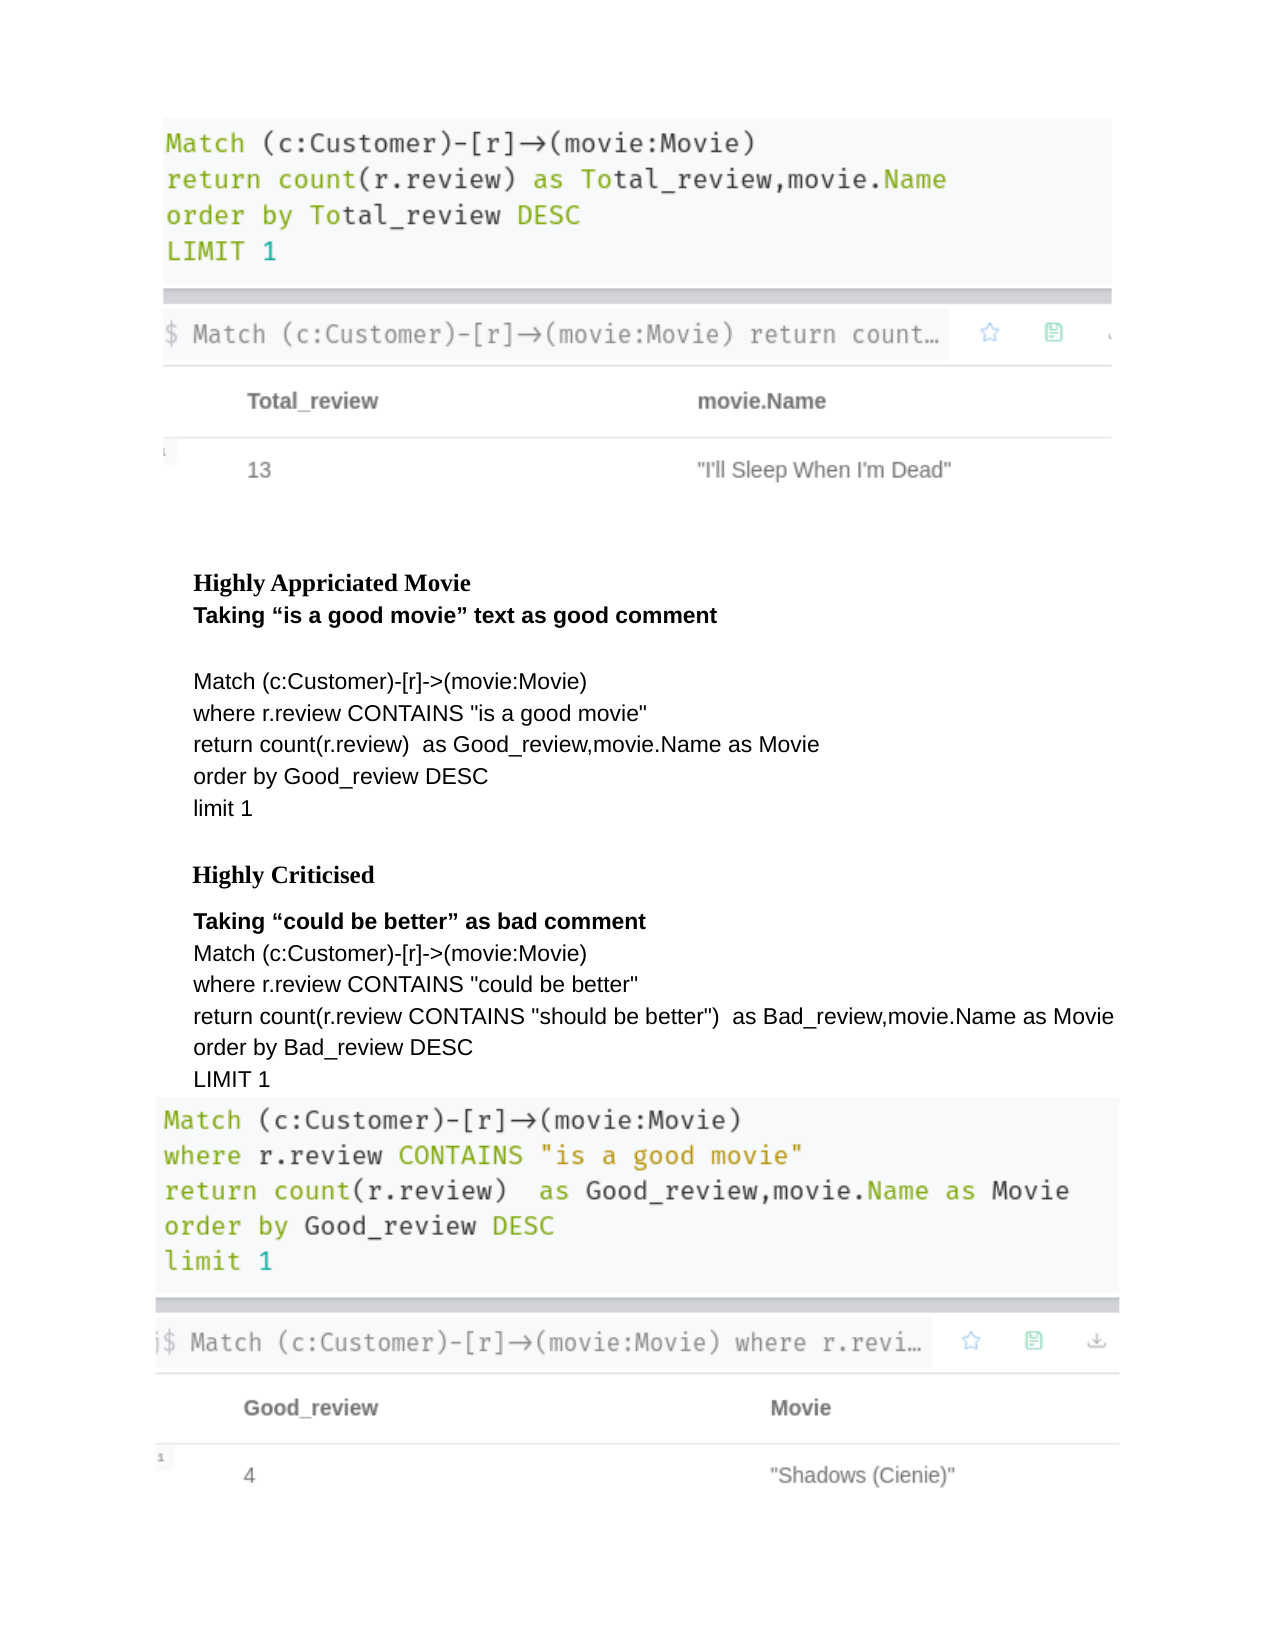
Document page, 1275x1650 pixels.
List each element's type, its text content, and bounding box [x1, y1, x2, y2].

text order by Good_review DESC [193, 763, 1157, 789]
text LIMIT 1 [193, 1066, 1157, 1092]
picture [155, 1097, 1120, 1526]
text where r.review CONTAINS "could be better" [193, 971, 1157, 998]
text Highly Criticised [118, 861, 1157, 889]
text Match (c:Customer)-[r]->(movie:Movie) [193, 940, 1157, 966]
text limit 1 [193, 794, 1157, 821]
text Match (c:Customer)-[r]->(movie:Movie) [193, 668, 1157, 694]
picture [163, 118, 1112, 528]
text return count(r.review) as Good_review,movie.Name as Movie [193, 731, 1157, 758]
text order by Bad_review DESC [193, 1034, 1157, 1061]
text where r.review CONTAINS "is a good movie" [193, 700, 1157, 726]
text return count(r.review CONTAINS "should be better") as Bad_review,movie.Name as Movie [193, 1003, 1157, 1029]
text Taking “could be better” as bad comment [193, 908, 1157, 934]
text Highly Appriciated Movie [193, 568, 1157, 596]
text Taking “is a good movie” text as good comment [193, 602, 1157, 628]
